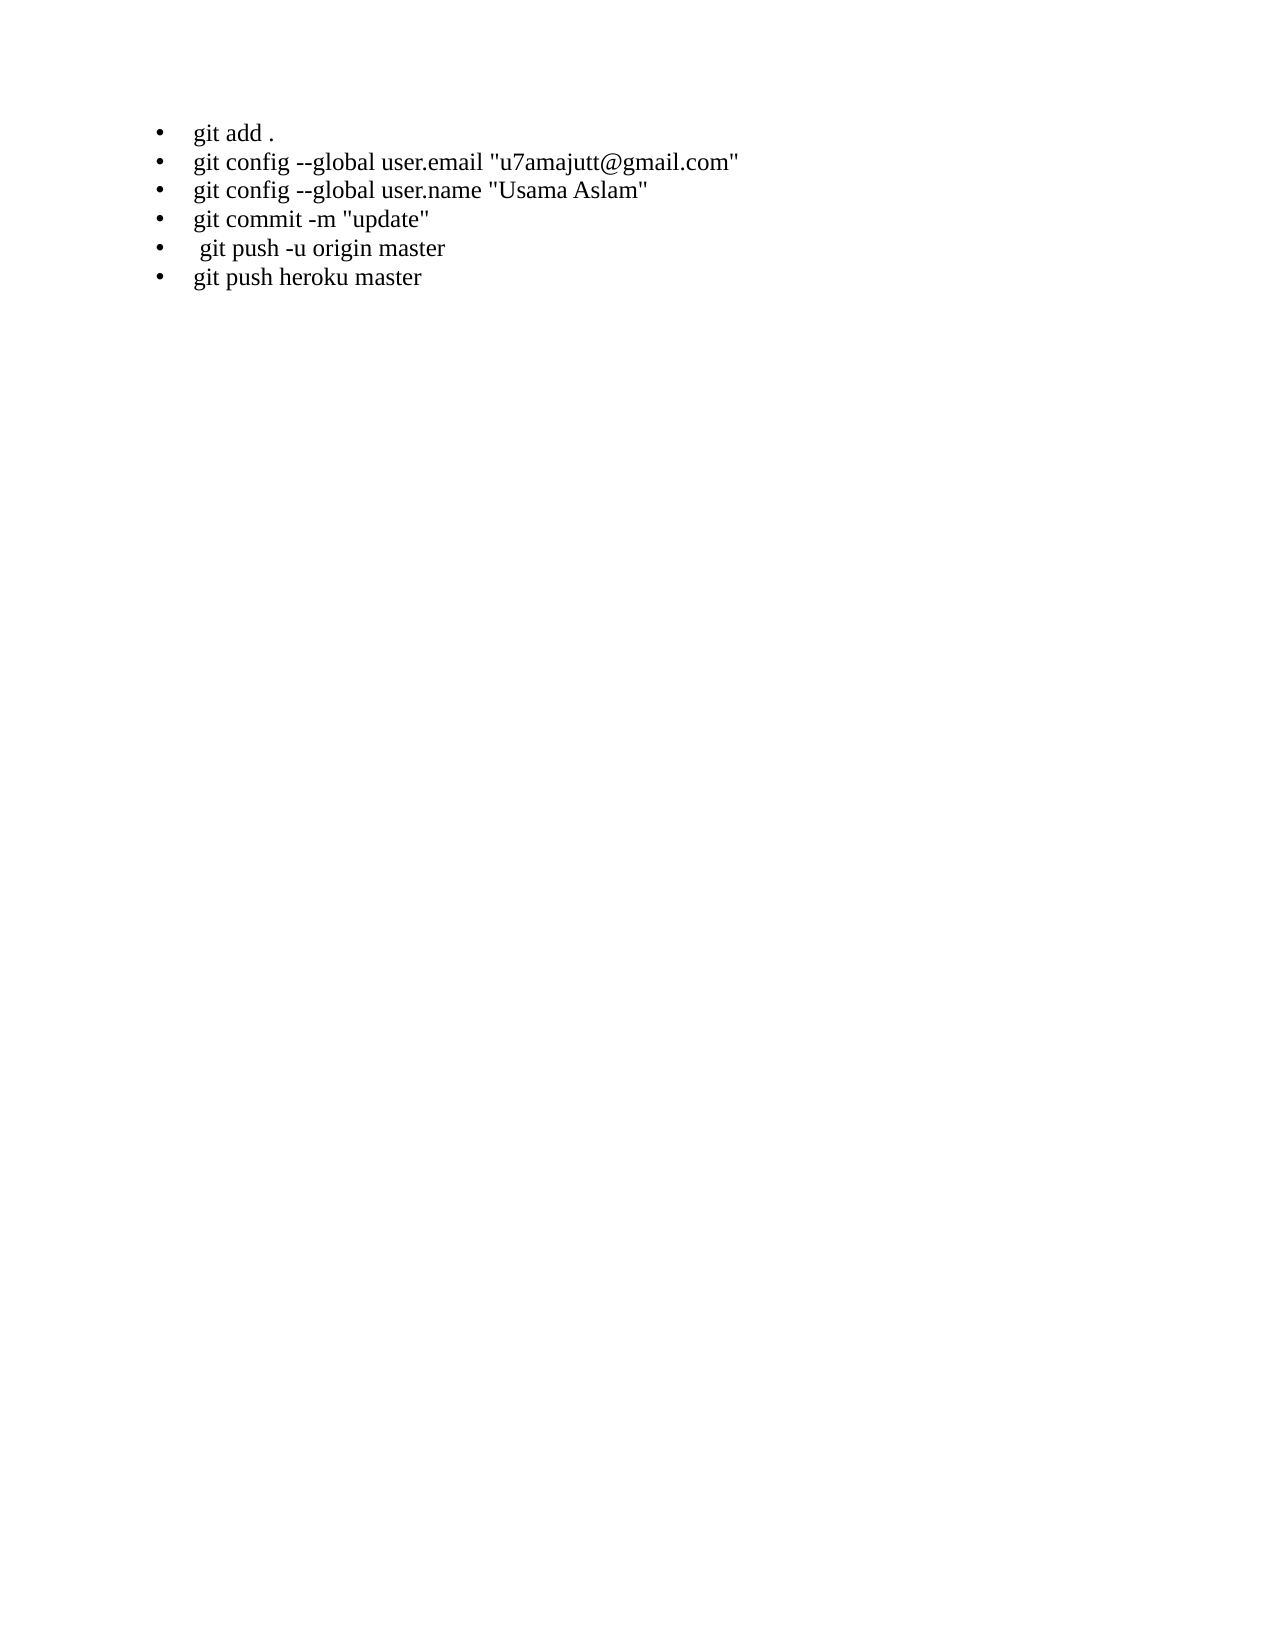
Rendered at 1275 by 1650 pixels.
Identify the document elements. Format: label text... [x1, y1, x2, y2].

list git config --global user.name "Usama Aslam" [156, 176, 1157, 204]
list git push -u origin master [156, 233, 1157, 262]
list git add . [156, 118, 1157, 147]
list git config --global user.email "u7amajutt@gmail.com" [156, 147, 1157, 176]
list git push heroku master [156, 262, 1157, 291]
list git commit -m "update" [156, 204, 1157, 233]
